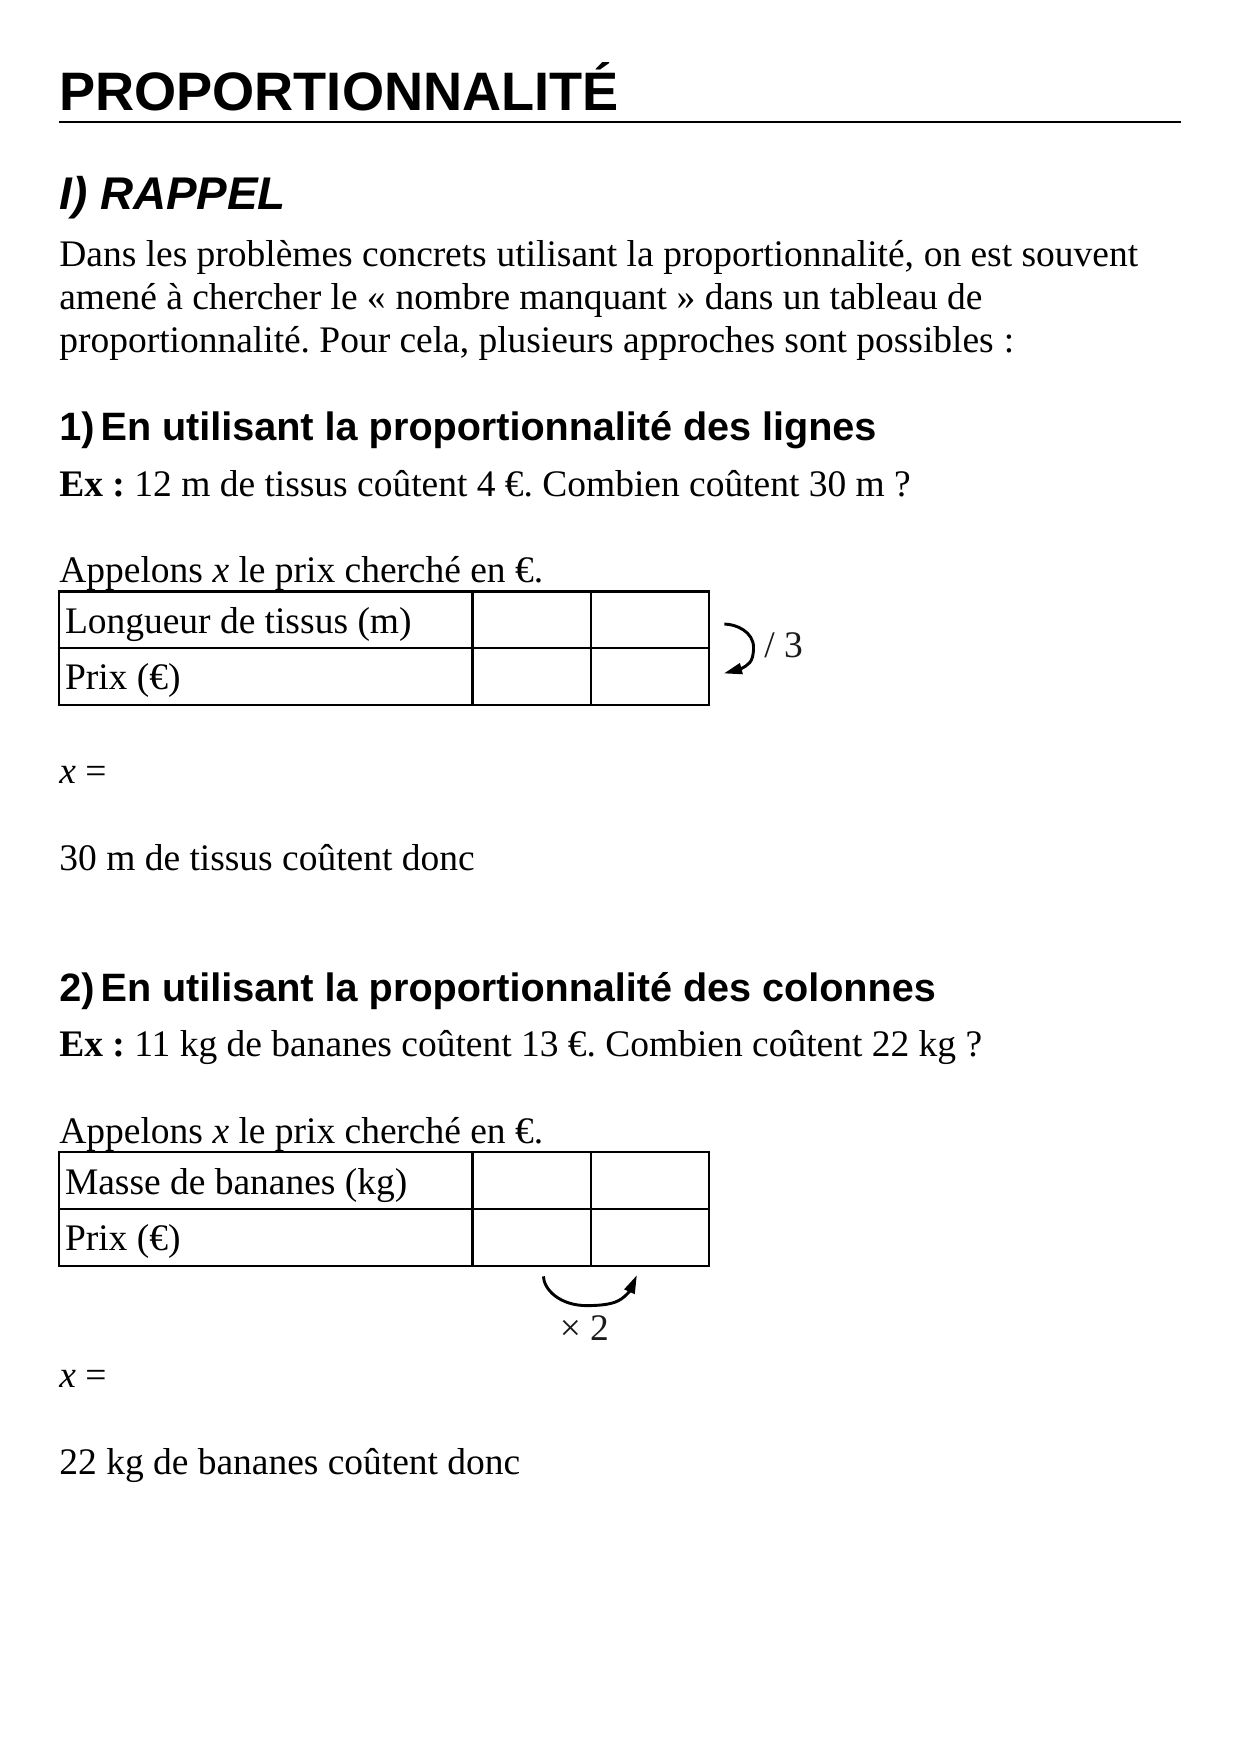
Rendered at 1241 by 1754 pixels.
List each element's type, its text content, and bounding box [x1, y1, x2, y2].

text Ex : 12 m de tissus coûtent 4 €. Combien coûtent 30 m ? [59, 461, 1181, 504]
table_header [592, 1153, 708, 1208]
table_header Longueur de tissus (m) [60, 593, 471, 647]
list En utilisant la proportionnalité des colonnes [59, 964, 1181, 1010]
text Appelons x le prix cherché en €. [59, 547, 1181, 590]
table_cell [592, 1210, 708, 1264]
text x = [59, 749, 1181, 792]
text 30 m de tissus coûtent donc [59, 835, 1181, 878]
table_cell [474, 649, 590, 704]
table_header [474, 593, 590, 647]
table_header [474, 1153, 590, 1208]
text Proportionnalité [59, 59, 1181, 121]
table_cell [474, 1210, 590, 1264]
table_cell Prix (€) [60, 649, 471, 704]
text Ex : 11 kg de bananes coûtent 13 €. Combien coûtent 22 kg ? [59, 1022, 1181, 1065]
table_header [592, 593, 708, 647]
list Rappel [59, 167, 1181, 219]
text Appelons x le prix cherché en €. [59, 1108, 1181, 1151]
text 22 kg de bananes coûtent donc [59, 1439, 1181, 1482]
text Dans les problèmes concrets utilisant la proportionnalité, on est souvent amené à chercher le « nombre manquant » dans un tableau de proportionnalité. Pour cela, plusieurs approches sont possibles : [59, 231, 1181, 360]
text x = [59, 1353, 1181, 1396]
list En utilisant la proportionnalité des lignes [59, 403, 1181, 449]
table_cell Prix (€) [60, 1210, 471, 1264]
table_header Masse de bananes (kg) [60, 1153, 471, 1208]
table_cell [592, 649, 708, 704]
